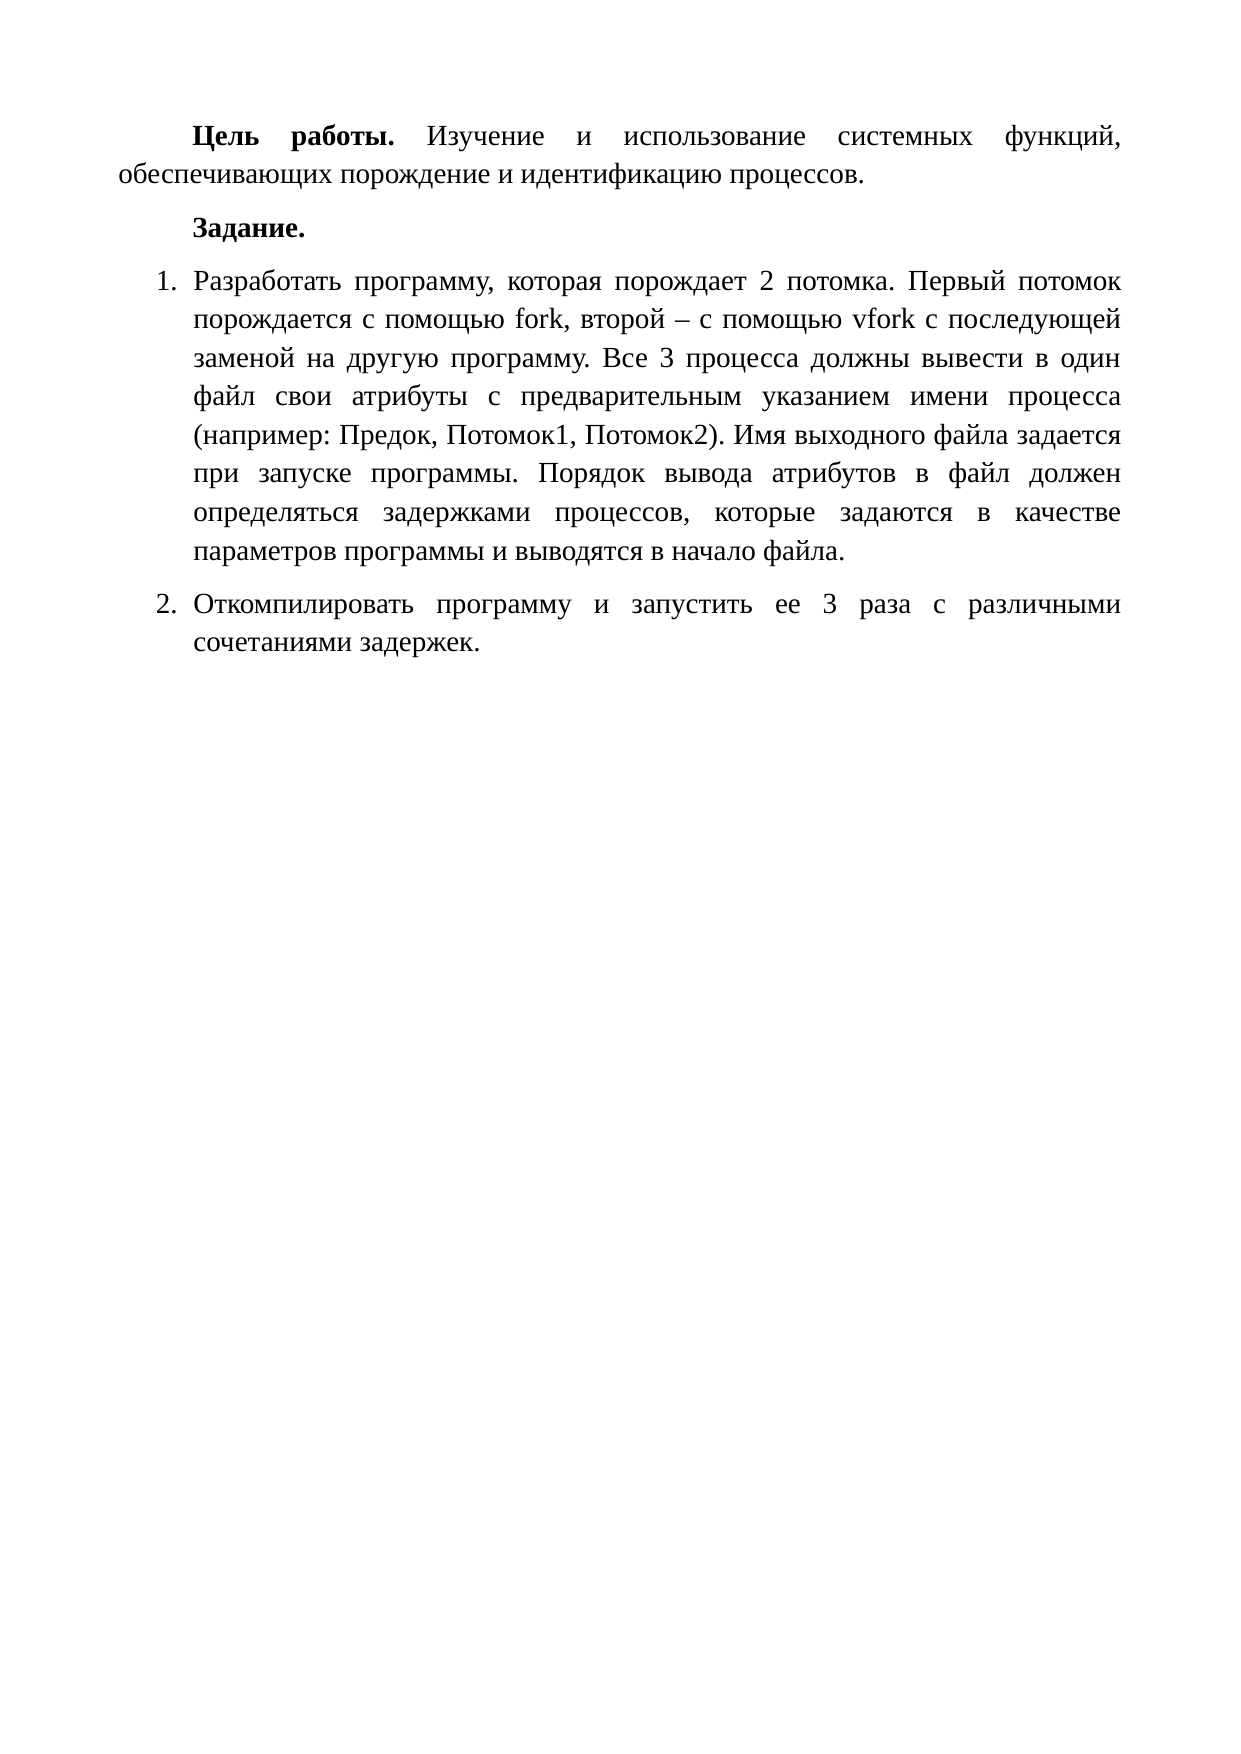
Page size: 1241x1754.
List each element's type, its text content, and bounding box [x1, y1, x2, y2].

list Разработать программу, которая порождает 2 потомка. Первый потомок порождается с помощью fork, второй – с помощью vfork с последующей заменой на другую программу. Все 3 процесса должны вывести в один файл свои атрибуты с предварительным указанием имени процесса (например: Предок, Потомок1, Потомок2). Имя выходного файла задается при запуске программы. Порядок вывода атрибутов в файл должен определяться задержками процессов, которые задаются в качестве параметров программы и выводятся в начало файла. [156, 263, 1122, 566]
text Задание. [118, 210, 1122, 243]
list Откомпилировать программу и запустить ее 3 раза с различными сочетаниями задержек. [156, 586, 1122, 658]
text Цель работы. Изучение и использование системных функций, обеспечивающих порождение и идентификацию процессов. [118, 118, 1122, 190]
